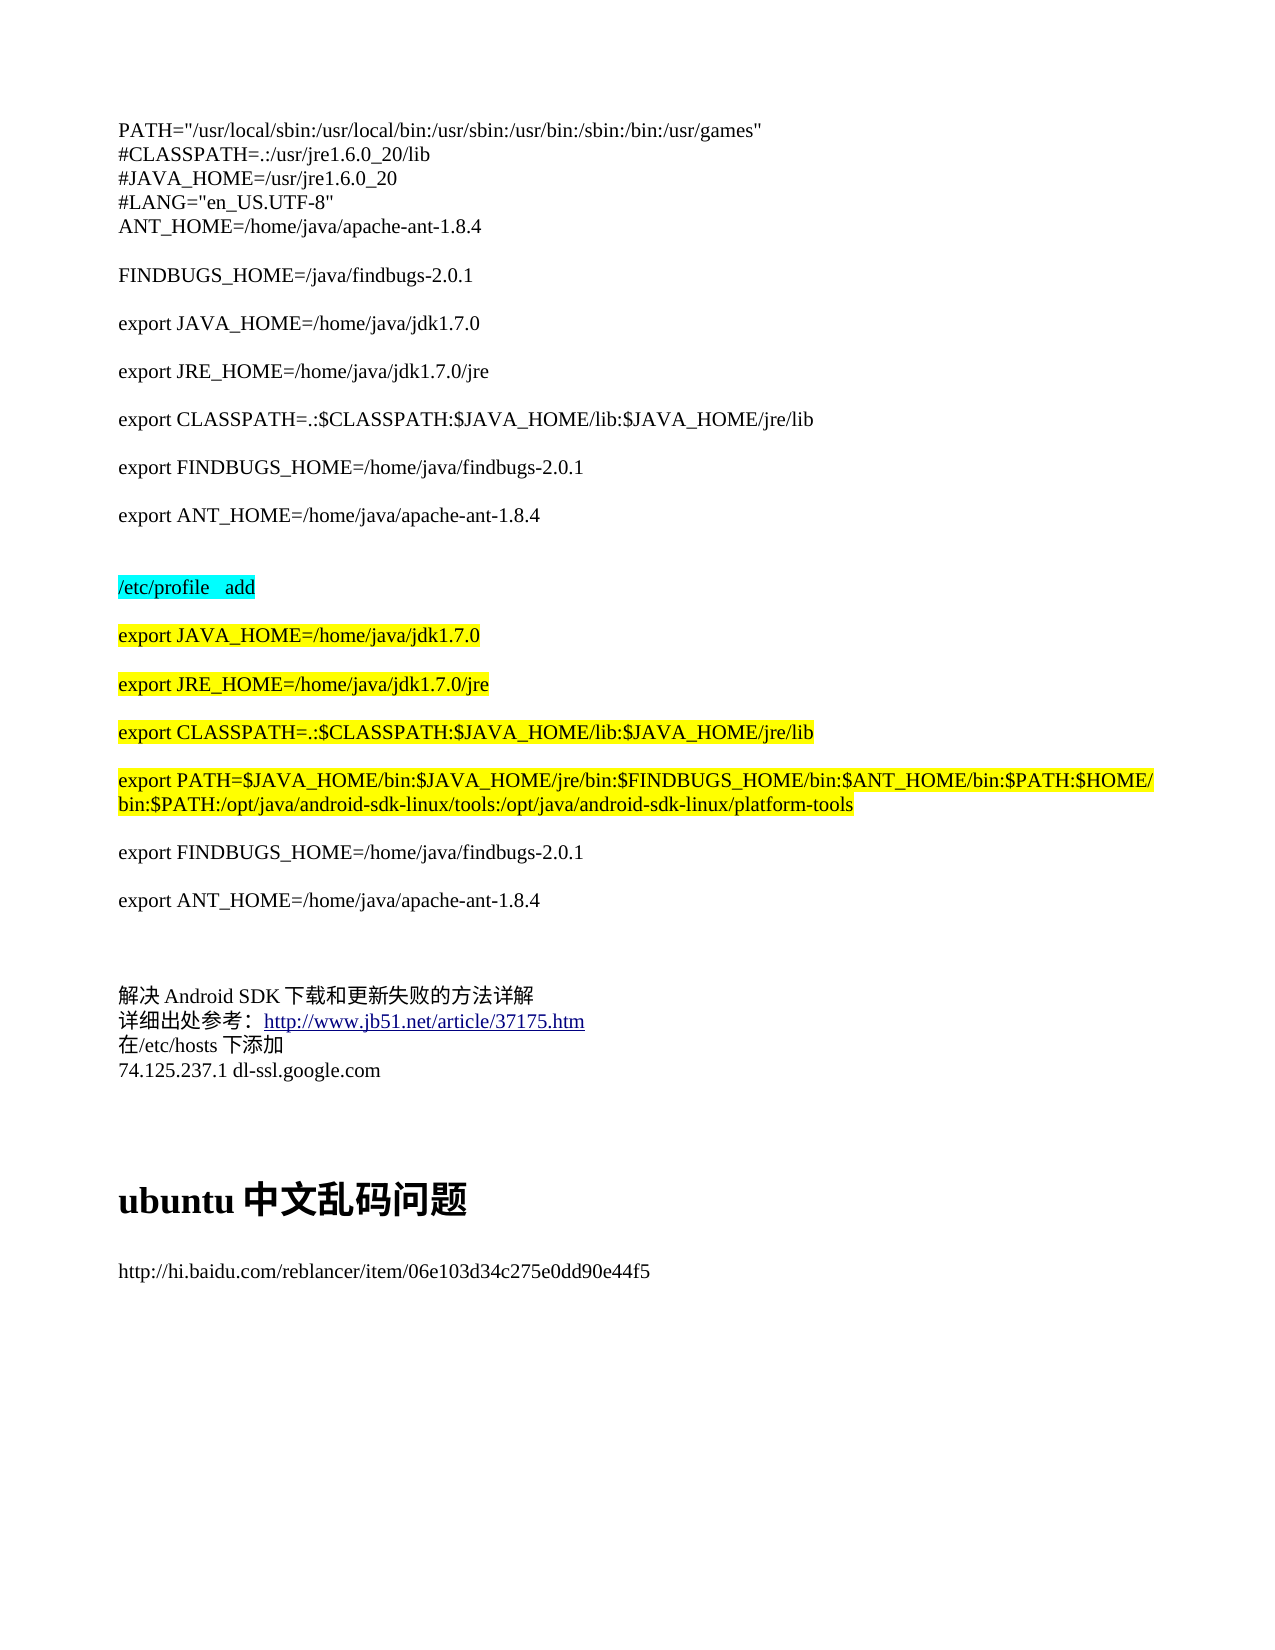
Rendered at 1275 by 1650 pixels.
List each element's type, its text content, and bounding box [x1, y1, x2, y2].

text #CLASSPATH=.:/usr/jre1.6.0_20/lib [118, 142, 1157, 166]
text export JAVA_HOME=/home/java/jdk1.7.0 [118, 311, 1157, 335]
text 在/etc/hosts下添加 [118, 1033, 1157, 1057]
text #JAVA_HOME=/usr/jre1.6.0_20 [118, 166, 1157, 190]
text export ANT_HOME=/home/java/apache-ant-1.8.4 [118, 888, 1157, 912]
text export JRE_HOME=/home/java/jdk1.7.0/jre [118, 359, 1157, 383]
text export JAVA_HOME=/home/java/jdk1.7.0 [118, 623, 1157, 647]
text #LANG="en_US.UTF-8" [118, 190, 1157, 214]
text /etc/profile add [118, 575, 1157, 599]
text export ANT_HOME=/home/java/apache-ant-1.8.4 [118, 503, 1157, 527]
text export JRE_HOME=/home/java/jdk1.7.0/jre [118, 672, 1157, 696]
text export FINDBUGS_HOME=/home/java/findbugs-2.0.1 [118, 840, 1157, 864]
text export FINDBUGS_HOME=/home/java/findbugs-2.0.1 [118, 455, 1157, 479]
text 解决Android SDK下载和更新失败的方法详解 [118, 984, 1157, 1009]
text ANT_HOME=/home/java/apache-ant-1.8.4 [118, 214, 1157, 238]
text PATH="/usr/local/sbin:/usr/local/bin:/usr/sbin:/usr/bin:/sbin:/bin:/usr/games" [118, 118, 1157, 142]
text export PATH=$JAVA_HOME/bin:$JAVA_HOME/jre/bin:$FINDBUGS_HOME/bin:$ANT_HOME/bin:$PATH:$HOME/bin:$PATH:/opt/java/android-sdk-linux/tools:/opt/java/android-sdk-linux/platform-tools [118, 768, 1157, 816]
text export CLASSPATH=.:$CLASSPATH:$JAVA_HOME/lib:$JAVA_HOME/jre/lib [118, 407, 1157, 431]
text 详细出处参考：http://www.jb51.net/article/37175.htm [118, 1009, 1157, 1033]
text http://hi.baidu.com/reblancer/item/06e103d34c275e0dd90e44f5 [118, 1259, 1157, 1283]
subtitle ubuntu中文乱码问题 [118, 1179, 1157, 1223]
text 74.125.237.1 dl-ssl.google.com [118, 1057, 1157, 1082]
text export CLASSPATH=.:$CLASSPATH:$JAVA_HOME/lib:$JAVA_HOME/jre/lib [118, 720, 1157, 744]
text FINDBUGS_HOME=/java/findbugs-2.0.1 [118, 262, 1157, 287]
